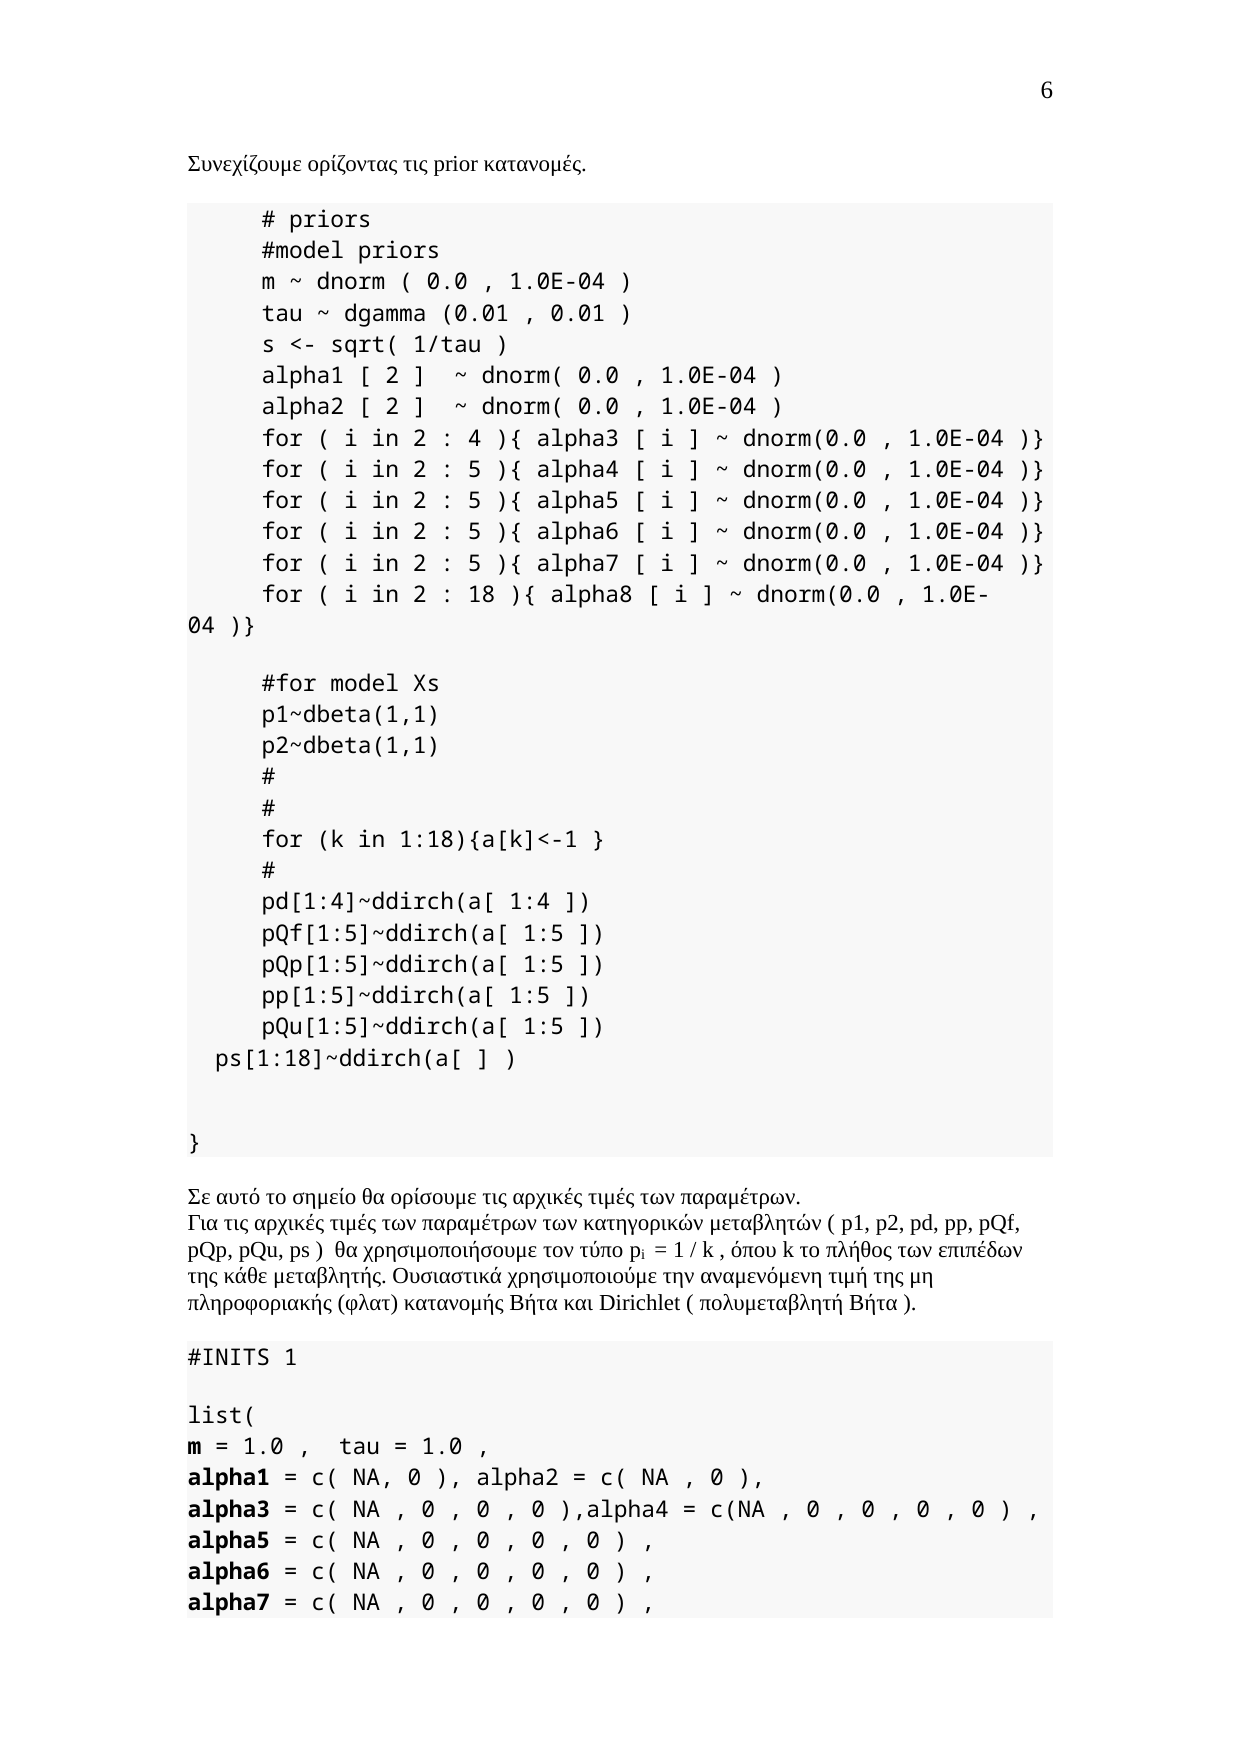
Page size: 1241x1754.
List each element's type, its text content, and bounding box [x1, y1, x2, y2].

text Σε αυτό το σημείο θα ορίσουμε τις αρχικές τιμές των παραμέτρων. [187, 1183, 1053, 1209]
text for ( i in 2 : 18 ){ alpha8 [ i ] ~ dnorm(0.0 , 1.0E-04 )} [256, 578, 1053, 640]
text # [275, 760, 1053, 792]
text ps[1:18]~ddirch(a[ ] ) [517, 1042, 1053, 1073]
text #INITS 1 [297, 1341, 1053, 1372]
text # priors [371, 203, 1053, 234]
text #model priors [440, 234, 1053, 265]
text s <- sqrt( 1/tau ) [509, 328, 1053, 359]
text pQp[1:5]~ddirch(a[ 1:5 ]) [605, 948, 1053, 979]
text alpha1 = c( NA, 0 ), alpha2 = c( NA , 0 ), [765, 1461, 1053, 1493]
text # [275, 792, 1053, 823]
text pQf[1:5]~ddirch(a[ 1:5 ]) [605, 917, 1053, 948]
text tau ~ dgamma (0.01 , 0.01 ) [633, 296, 1053, 328]
text p2~dbeta(1,1) [440, 729, 1053, 760]
text m = 1.0 , tau = 1.0 , [490, 1430, 1053, 1461]
text pd[1:4]~ddirch(a[ 1:4 ]) [591, 885, 1053, 917]
text # [275, 854, 1053, 885]
text alpha2 [ 2 ] ~ dnorm( 0.0 , 1.0E-04 ) [784, 390, 1053, 421]
text #for model Xs [440, 667, 1053, 698]
text } [201, 1126, 1053, 1157]
text alpha1 [ 2 ] ~ dnorm( 0.0 , 1.0E-04 ) [784, 359, 1053, 390]
text for (k in 1:18){a[k]<-1 } [605, 823, 1053, 854]
text Για τις αρχικές τιμές των παραμέτρων των κατηγορικών μεταβλητών ( p1, p2, pd, pp, pQf, pQp, pQu, ps ) θα χρησιμοποιήσουμε τον τύπο pi = 1 / k , όπου k το πλήθος των επιπέδων της κάθε μεταβλητής. Ουσιαστικά χρησιμοποιούμε την αναμενόμενη τιμή της μη πληροφοριακής (φλατ) κατανομής Βήτα και Dirichlet ( πολυμεταβλητή Βήτα ). [187, 1209, 1053, 1315]
text list( [256, 1399, 1053, 1430]
text m ~ dnorm ( 0.0 , 1.0E-04 ) [633, 265, 1053, 296]
text alpha7 = c( NA , 0 , 0 , 0 , 0 ) , [655, 1586, 1053, 1618]
text pQu[1:5]~ddirch(a[ 1:5 ]) [605, 1010, 1053, 1042]
text alpha6 = c( NA , 0 , 0 , 0 , 0 ) , [655, 1555, 1053, 1586]
text p1~dbeta(1,1) [440, 698, 1053, 729]
text Συνεχίζουμε ορίζοντας τις prior κατανομές. [187, 150, 1053, 176]
text alpha5 = c( NA , 0 , 0 , 0 , 0 ) , [655, 1524, 1053, 1555]
text pp[1:5]~ddirch(a[ 1:5 ]) [591, 979, 1053, 1010]
